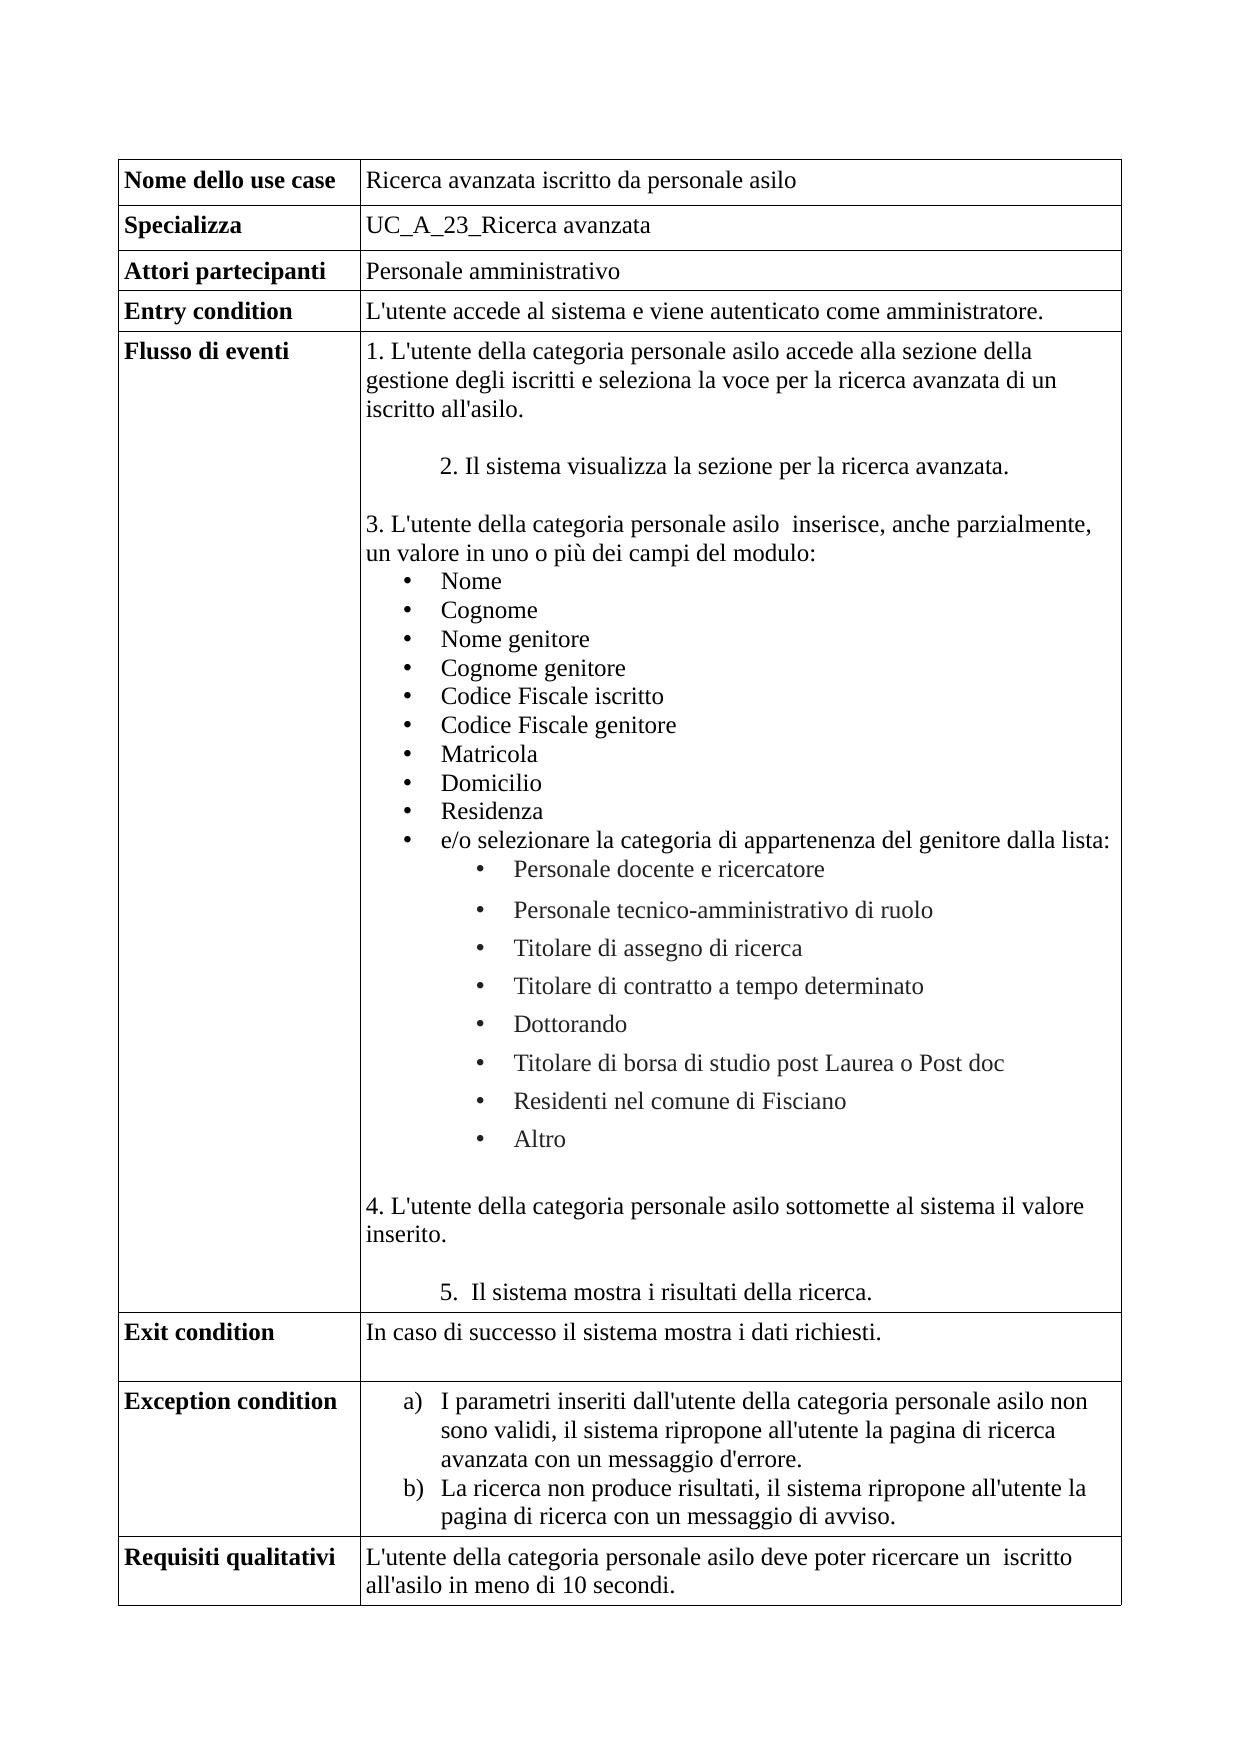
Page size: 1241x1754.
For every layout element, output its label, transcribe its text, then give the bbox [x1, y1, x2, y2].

table_cell Specializza [119, 206, 360, 250]
table_cell Exception condition [119, 1382, 360, 1536]
table_cell In caso di successo il sistema mostra i dati richiesti. [361, 1313, 1121, 1381]
table_cell L'utente accede al sistema e viene autenticato come amministratore. [361, 291, 1121, 331]
table_cell Personale amministrativo [361, 251, 1121, 290]
table_cell Flusso di eventi [119, 332, 360, 1312]
table_cell 1. L'utente della categoria personale asilo accede alla sezione della gestione degli iscritti e seleziona la voce per la ricerca avanzata di un iscritto all'asilo. 2. Il sistema visualizza la sezione per la ricerca avanzata. 3. L'utente della categoria personale asilo inserisce, anche parzialmente, un valore in uno o più dei campi del modulo: Nome Cognome Nome genitore Cognome genitore Codice Fiscale iscritto Codice Fiscale genitore Matricola Domicilio Residenza e/o selezionare la categoria di appartenenza del genitore dalla lista: Personale docente e ricercatore Personale tecnico-amministrativo di ruolo Titolare di assegno di ricerca Titolare di contratto a tempo determinato Dottorando Titolare di borsa di studio post Laurea o Post doc Residenti nel comune di Fisciano Altro 4. L'utente della categoria personale asilo sottomette al sistema il valore inserito. 5. Il sistema mostra i risultati della ricerca. [361, 332, 1121, 1312]
table_cell Exit condition [119, 1313, 360, 1381]
table_header Nome dello use case [119, 160, 360, 205]
table_header Ricerca avanzata iscritto da personale asilo [361, 160, 1121, 205]
table_cell Entry condition [119, 291, 360, 331]
table_cell L'utente della categoria personale asilo deve poter ricercare un iscritto all'asilo in meno di 10 secondi. [361, 1537, 1121, 1605]
table_cell UC_A_23_Ricerca avanzata [361, 206, 1121, 250]
table_cell Requisiti qualitativi [119, 1537, 360, 1605]
table_cell Attori partecipanti [119, 251, 360, 290]
table_cell I parametri inseriti dall'utente della categoria personale asilo non sono validi, il sistema ripropone all'utente la pagina di ricerca avanzata con un messaggio d'errore. La ricerca non produce risultati, il sistema ripropone all'utente la pagina di ricerca con un messaggio di avviso. [361, 1382, 1121, 1536]
